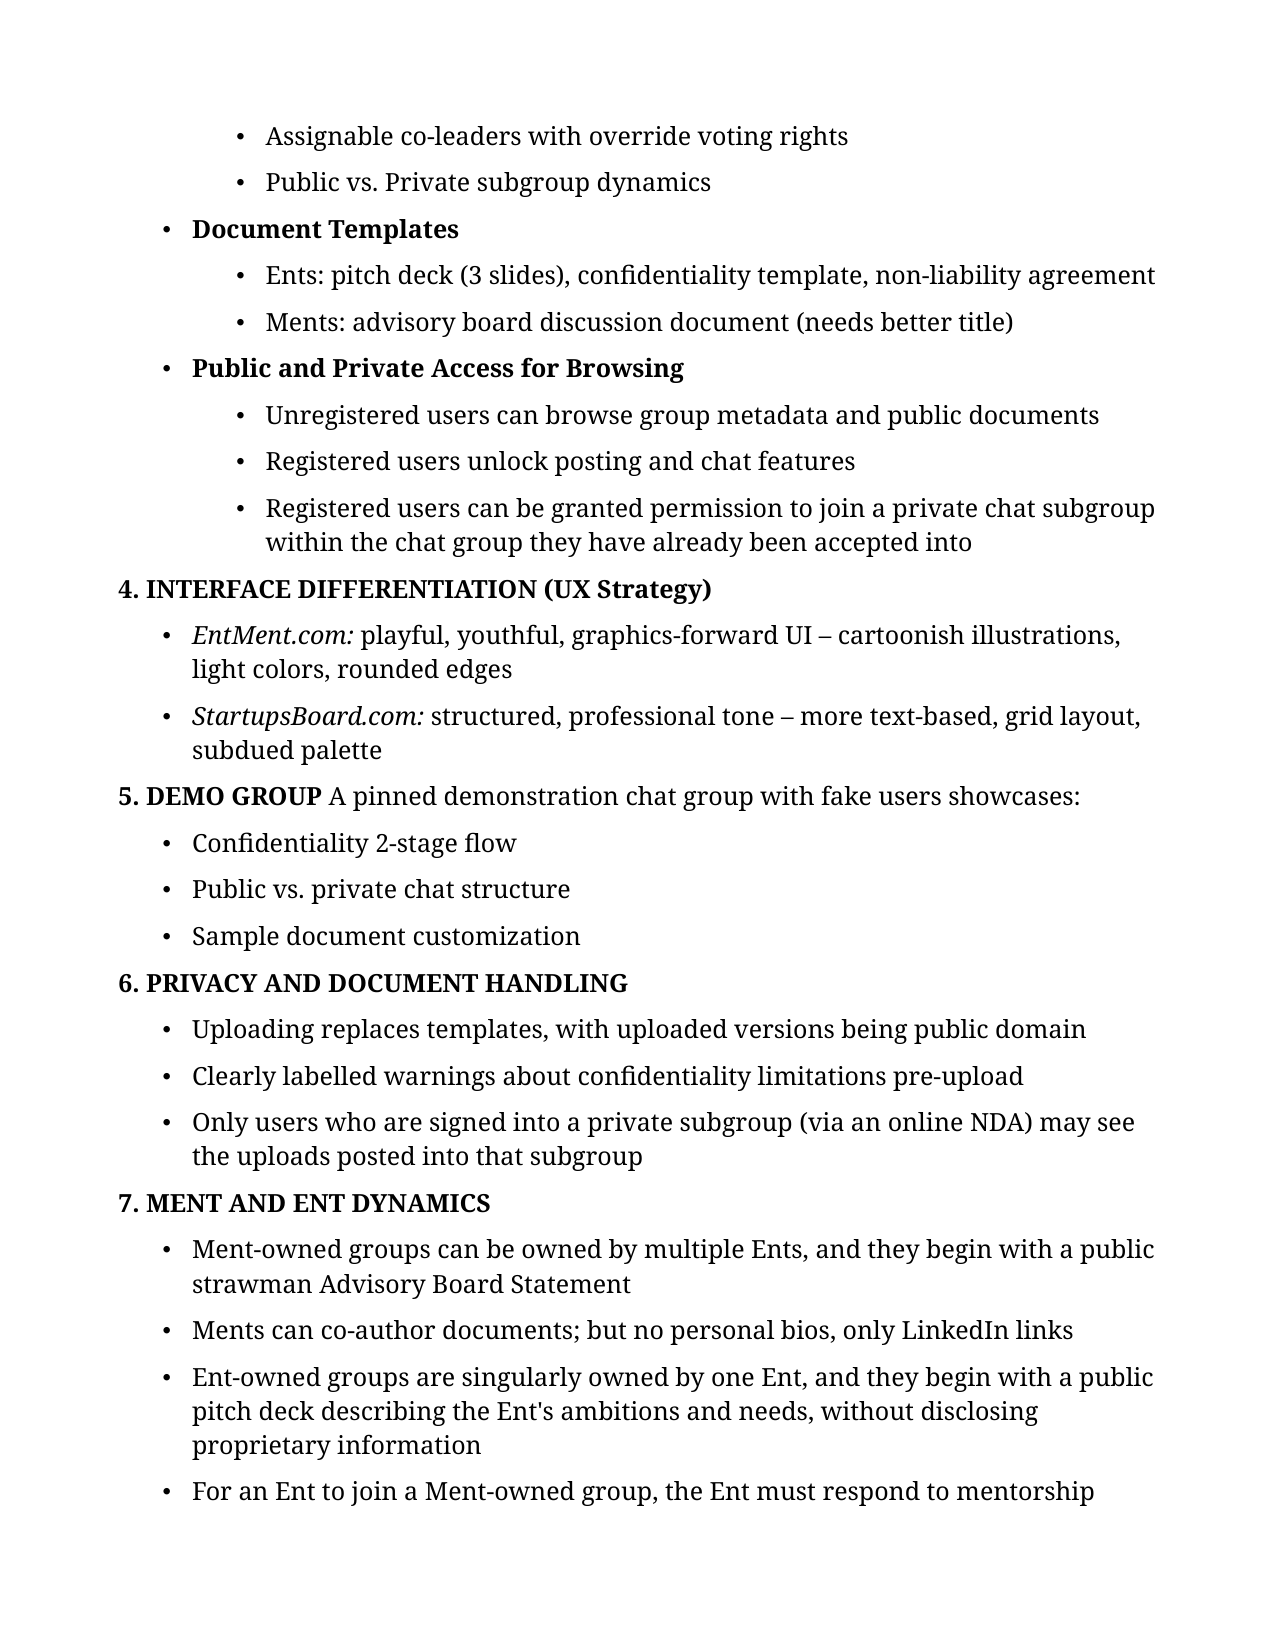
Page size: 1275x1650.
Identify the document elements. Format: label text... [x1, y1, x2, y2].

list Ments: advisory board discussion document (needs better title) [236, 304, 1157, 338]
list Assignable co-leaders with override voting rights [236, 118, 1157, 152]
list Confidentiality 2-stage flow [162, 826, 1157, 860]
list Ents: pitch deck (3 slides), confidentiality template, non-liability agreement [236, 258, 1157, 292]
text 6. PRIVACY AND DOCUMENT HANDLING [118, 965, 1157, 999]
list Ent-owned groups are singularly owned by one Ent, and they begin with a public pitch deck describing the Ent's ambitions and needs, without disclosing proprietary information [162, 1359, 1157, 1462]
list Document Templates [162, 211, 1157, 245]
list Sample document customization [162, 919, 1157, 953]
list Public vs. private chat structure [162, 872, 1157, 906]
list Public and Private Access for Browsing [162, 351, 1157, 385]
text 7. MENT AND ENT DYNAMICS [118, 1186, 1157, 1220]
list Registered users can be granted permission to join a private chat subgroup within the chat group they have already been accepted into [236, 491, 1157, 559]
text 4. INTERFACE DIFFERENTIATION (UX Strategy) [118, 571, 1157, 605]
list Unregistered users can browse group metadata and public documents [236, 397, 1157, 432]
text 5. DEMO GROUP A pinned demonstration chat group with fake users showcases: [118, 779, 1157, 813]
list EntMent.com: playful, youthful, graphics-forward UI – cartoonish illustrations, light colors, rounded edges [162, 618, 1157, 686]
list StartupsBoard.com: structured, professional tone – more text-based, grid layout, subdued palette [162, 698, 1157, 767]
list Registered users unlock posting and chat features [236, 444, 1157, 478]
list Public vs. Private subgroup dynamics [236, 165, 1157, 199]
list Uploading replaces templates, with uploaded versions being public domain [162, 1012, 1157, 1046]
list Ment-owned groups can be owned by multiple Ents, and they begin with a public strawman Advisory Board Statement [162, 1232, 1157, 1300]
list For an Ent to join a Ment-owned group, the Ent must respond to mentorship [162, 1474, 1157, 1508]
list Clearly labelled warnings about confidentiality limitations pre-upload [162, 1058, 1157, 1092]
list Only users who are signed into a private subgroup (via an online NDA) may see the uploads posted into that subgroup [162, 1105, 1157, 1173]
list Ments can co-author documents; but no personal bios, only LinkedIn links [162, 1313, 1157, 1347]
